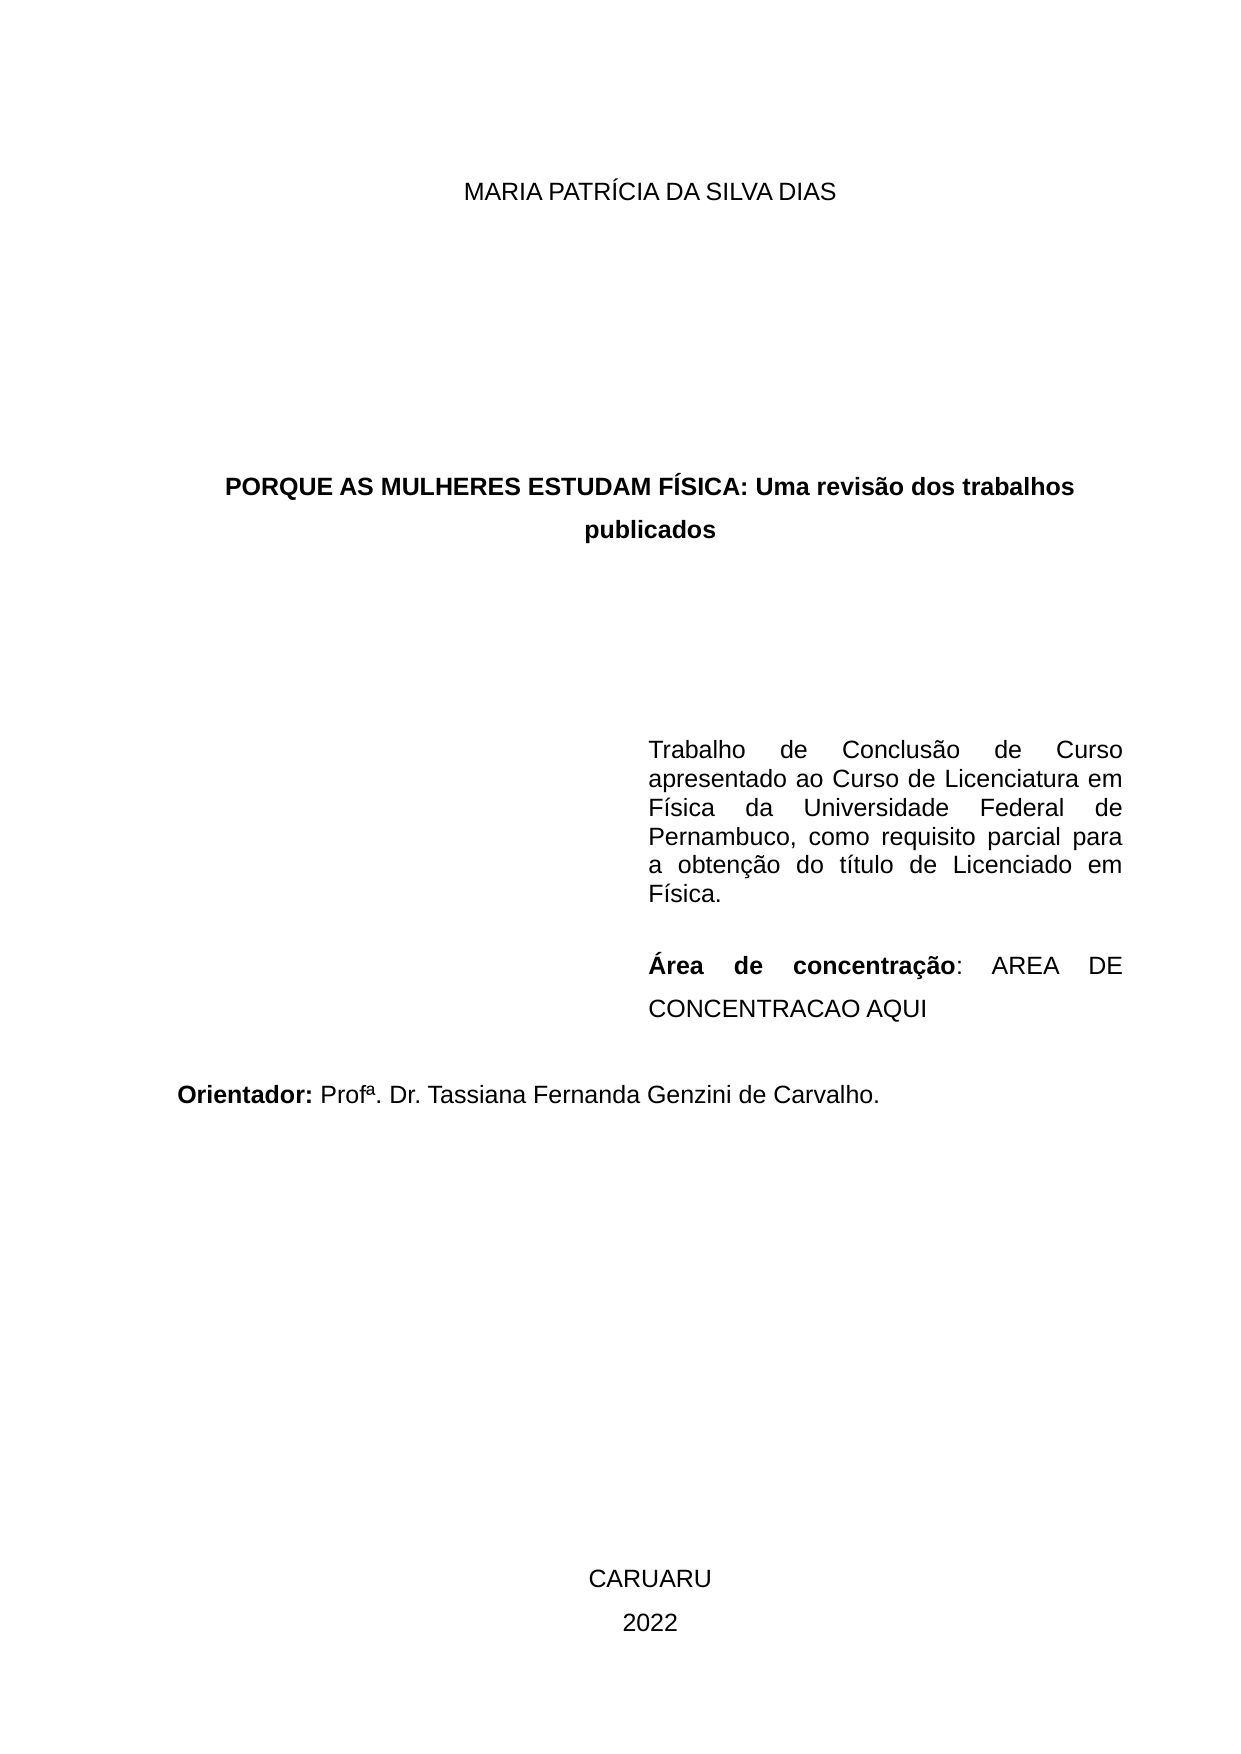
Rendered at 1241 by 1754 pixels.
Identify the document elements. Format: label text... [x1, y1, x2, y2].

text 2022 [177, 1608, 1123, 1636]
text MARIA PATRÍCIA DA SILVA DIAS [177, 177, 1123, 206]
text Orientador: Profª. Dr. Tassiana Fernanda Genzini de Carvalho. [177, 1080, 1123, 1109]
text Trabalho de Conclusão de Curso apresentado ao Curso de Licenciatura em Física da Universidade Federal de Pernambuco, como requisito parcial para a obtenção do título de Licenciado em Física. [648, 735, 1123, 908]
text PORQUE AS MULHERES ESTUDAM FÍSICA: Uma revisão dos trabalhos publicados [177, 472, 1123, 544]
text Área de concentração: AREA DE CONCENTRACAO AQUI [648, 951, 1123, 1023]
text CARUARU [177, 1564, 1123, 1593]
